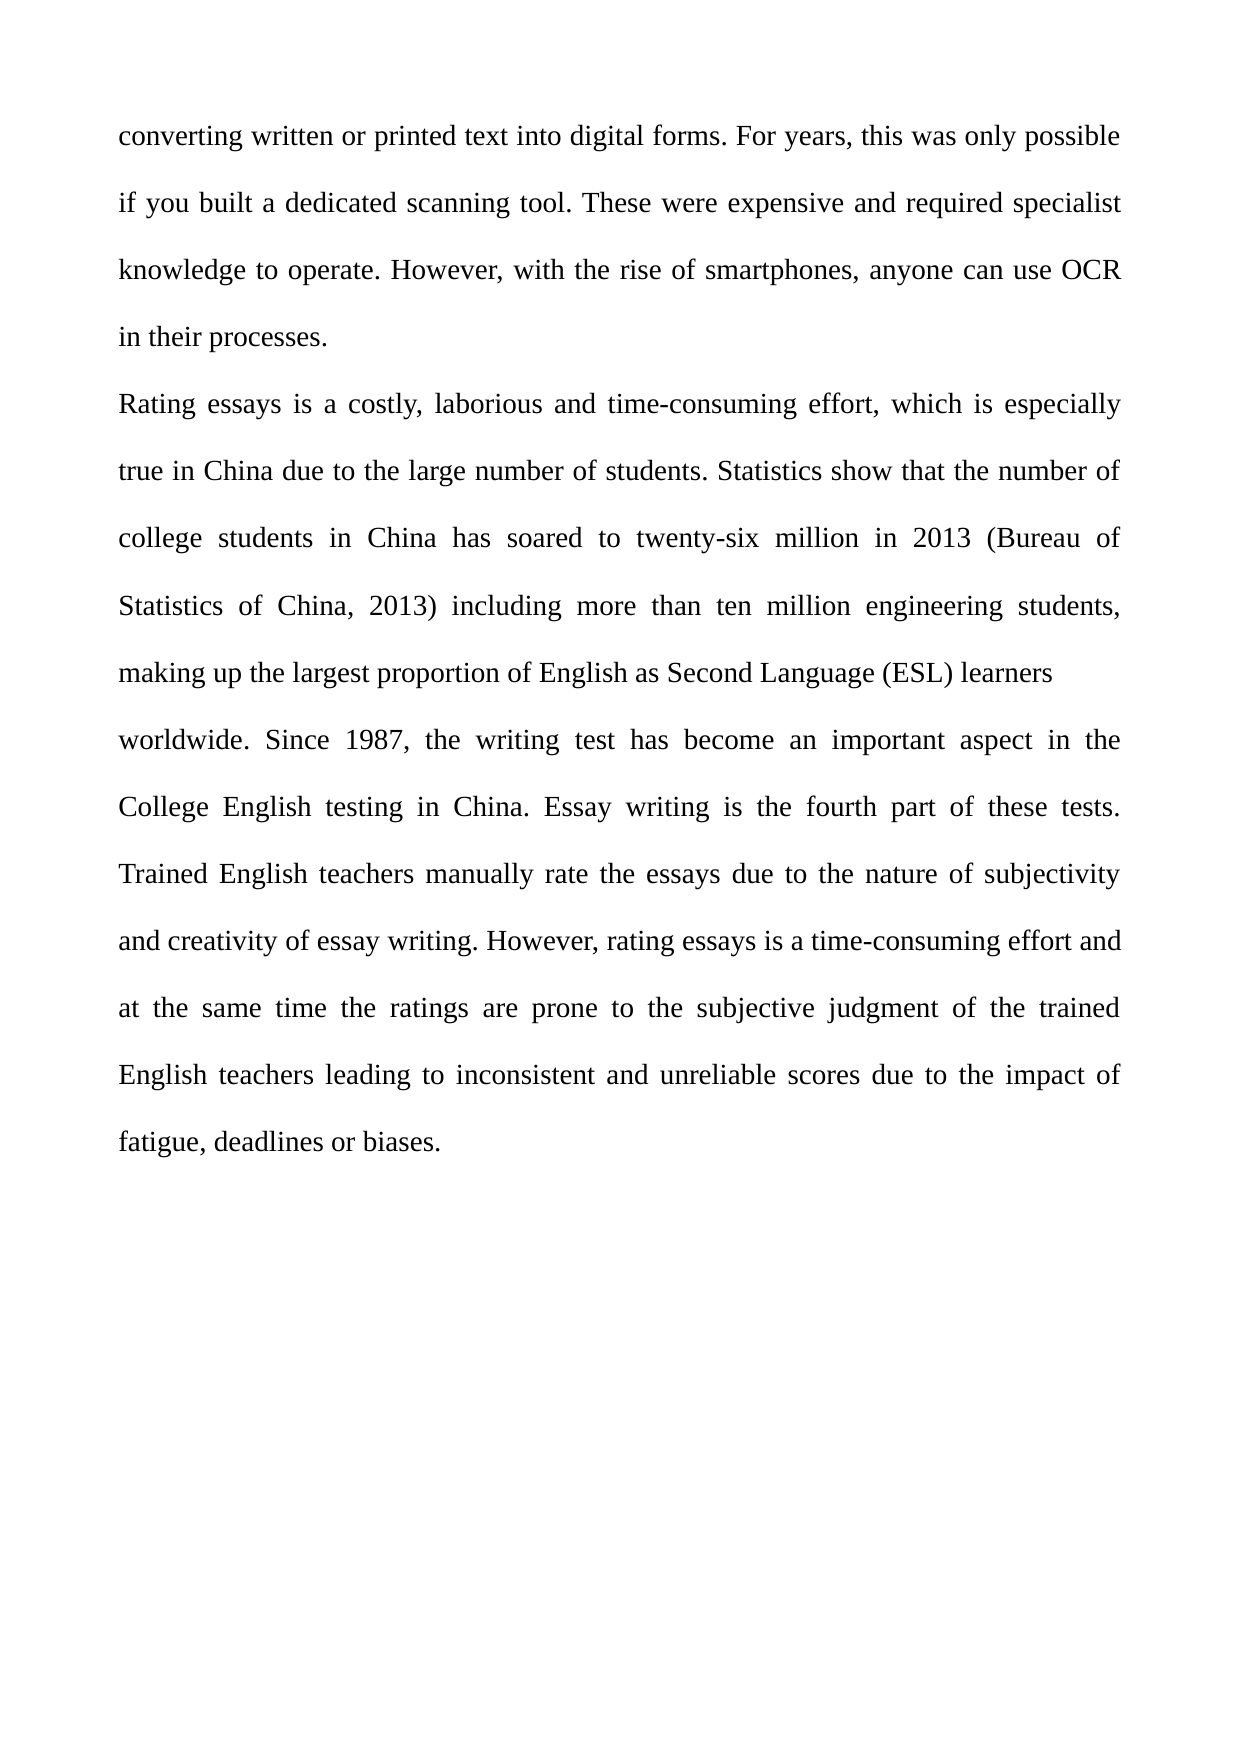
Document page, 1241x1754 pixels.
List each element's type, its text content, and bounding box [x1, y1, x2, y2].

text worldwide. Since 1987, the writing test has become an important aspect in the College English testing in China. Essay writing is the fourth part of these tests. Trained English teachers manually rate the essays due to the nature of subjectivity and creativity of essay writing. However, rating essays is a time-consuming effort and at the same time the ratings are prone to the subjective judgment of the trained English teachers leading to inconsistent and unreliable scores due to the impact of fatigue, deadlines or biases. [118, 722, 1122, 1158]
text Rating essays is a costly, laborious and time-consuming effort, which is especially true in China due to the large number of students. Statistics show that the number of college students in China has soared to twenty-six million in 2013 (Bureau of Statistics of China, 2013) including more than ten million engineering students, making up the largest proportion of English as Second Language (ESL) learners [118, 386, 1122, 688]
text converting written or printed text into digital forms. For years, this was only possible if you built a dedicated scanning tool. These were expensive and required specialist knowledge to operate. However, with the rise of smartphones, anyone can use OCR in their processes. [118, 118, 1122, 353]
